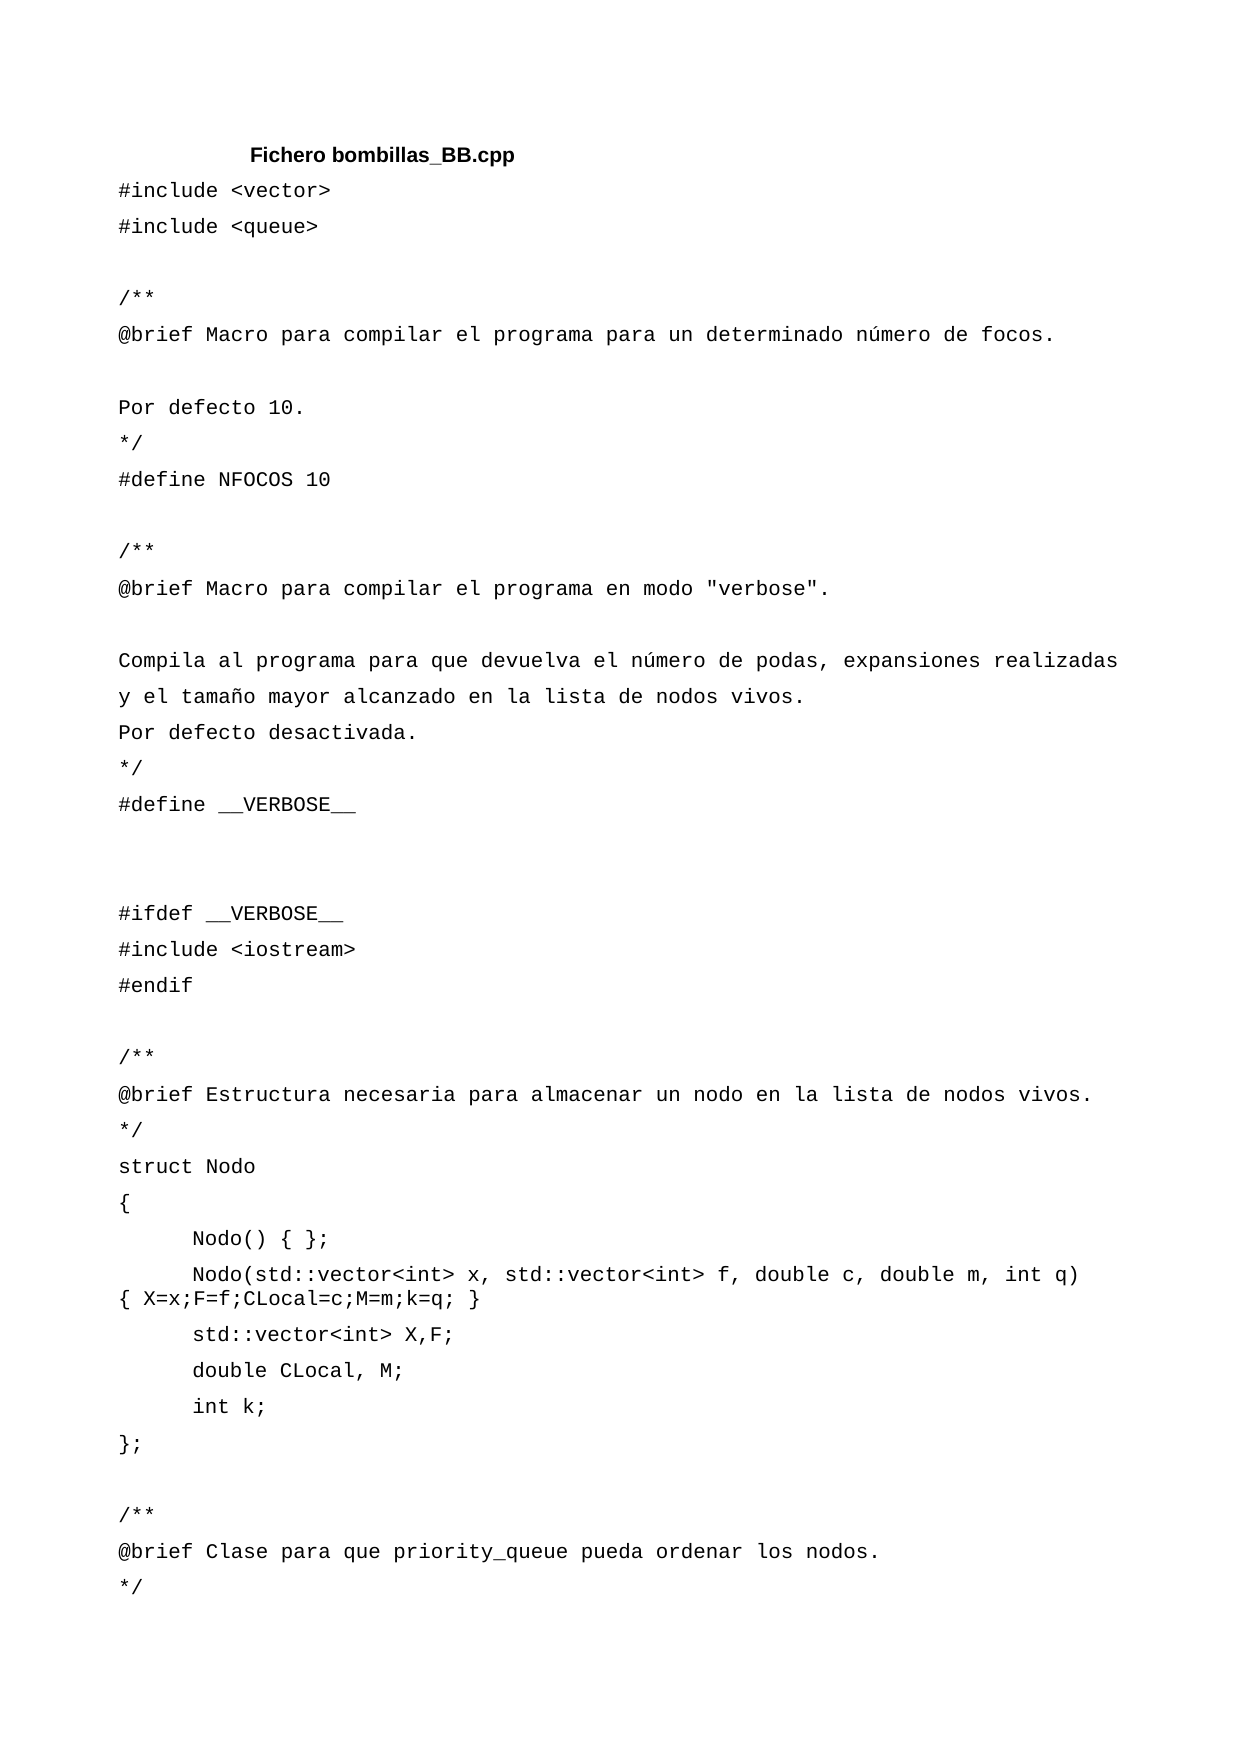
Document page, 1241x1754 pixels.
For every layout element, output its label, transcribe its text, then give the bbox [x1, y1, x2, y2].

text @brief Estructura necesaria para almacenar un nodo en la lista de nodos vivos. [118, 1083, 1122, 1107]
text /** [118, 1047, 1122, 1071]
text Nodo() { }; [118, 1228, 1122, 1252]
text #include <iostream> [118, 939, 1122, 963]
text #define __VERBOSE__ [118, 794, 1122, 818]
text Compila al programa para que devuelva el número de podas, expansiones realizadas [118, 650, 1122, 673]
text std::vector<int> X,F; [118, 1324, 1122, 1348]
text /** [118, 288, 1122, 312]
text */ [118, 1120, 1122, 1143]
text Por defecto 10. [118, 397, 1122, 420]
text double CLocal, M; [118, 1360, 1122, 1384]
text #ifdef __VERBOSE__ [118, 903, 1122, 926]
text int k; [118, 1396, 1122, 1420]
text #include <vector> [118, 180, 1122, 203]
text }; [118, 1432, 1122, 1456]
text /** [118, 541, 1122, 565]
text */ [118, 433, 1122, 457]
text Nodo(std::vector<int> x, std::vector<int> f, double c, double m, int q) { X=x;F=f;CLocal=c;M=m;k=q; } [118, 1264, 1122, 1312]
text { [118, 1192, 1122, 1216]
text @brief Macro para compilar el programa en modo "verbose". [118, 577, 1122, 601]
text #define NFOCOS 10 [118, 469, 1122, 493]
text */ [118, 1577, 1122, 1601]
text @brief Clase para que priority_queue pueda ordenar los nodos. [118, 1541, 1122, 1564]
text #include <queue> [118, 216, 1122, 240]
text y el tamaño mayor alcanzado en la lista de nodos vivos. [118, 686, 1122, 709]
text @brief Macro para compilar el programa para un determinado número de focos. [118, 324, 1122, 348]
text /** [118, 1505, 1122, 1528]
text */ [118, 758, 1122, 782]
text Por defecto desactivada. [118, 722, 1122, 746]
text struct Nodo [118, 1156, 1122, 1179]
subtitle Fichero bombillas_BB.cpp [250, 143, 1122, 167]
text #endif [118, 975, 1122, 999]
